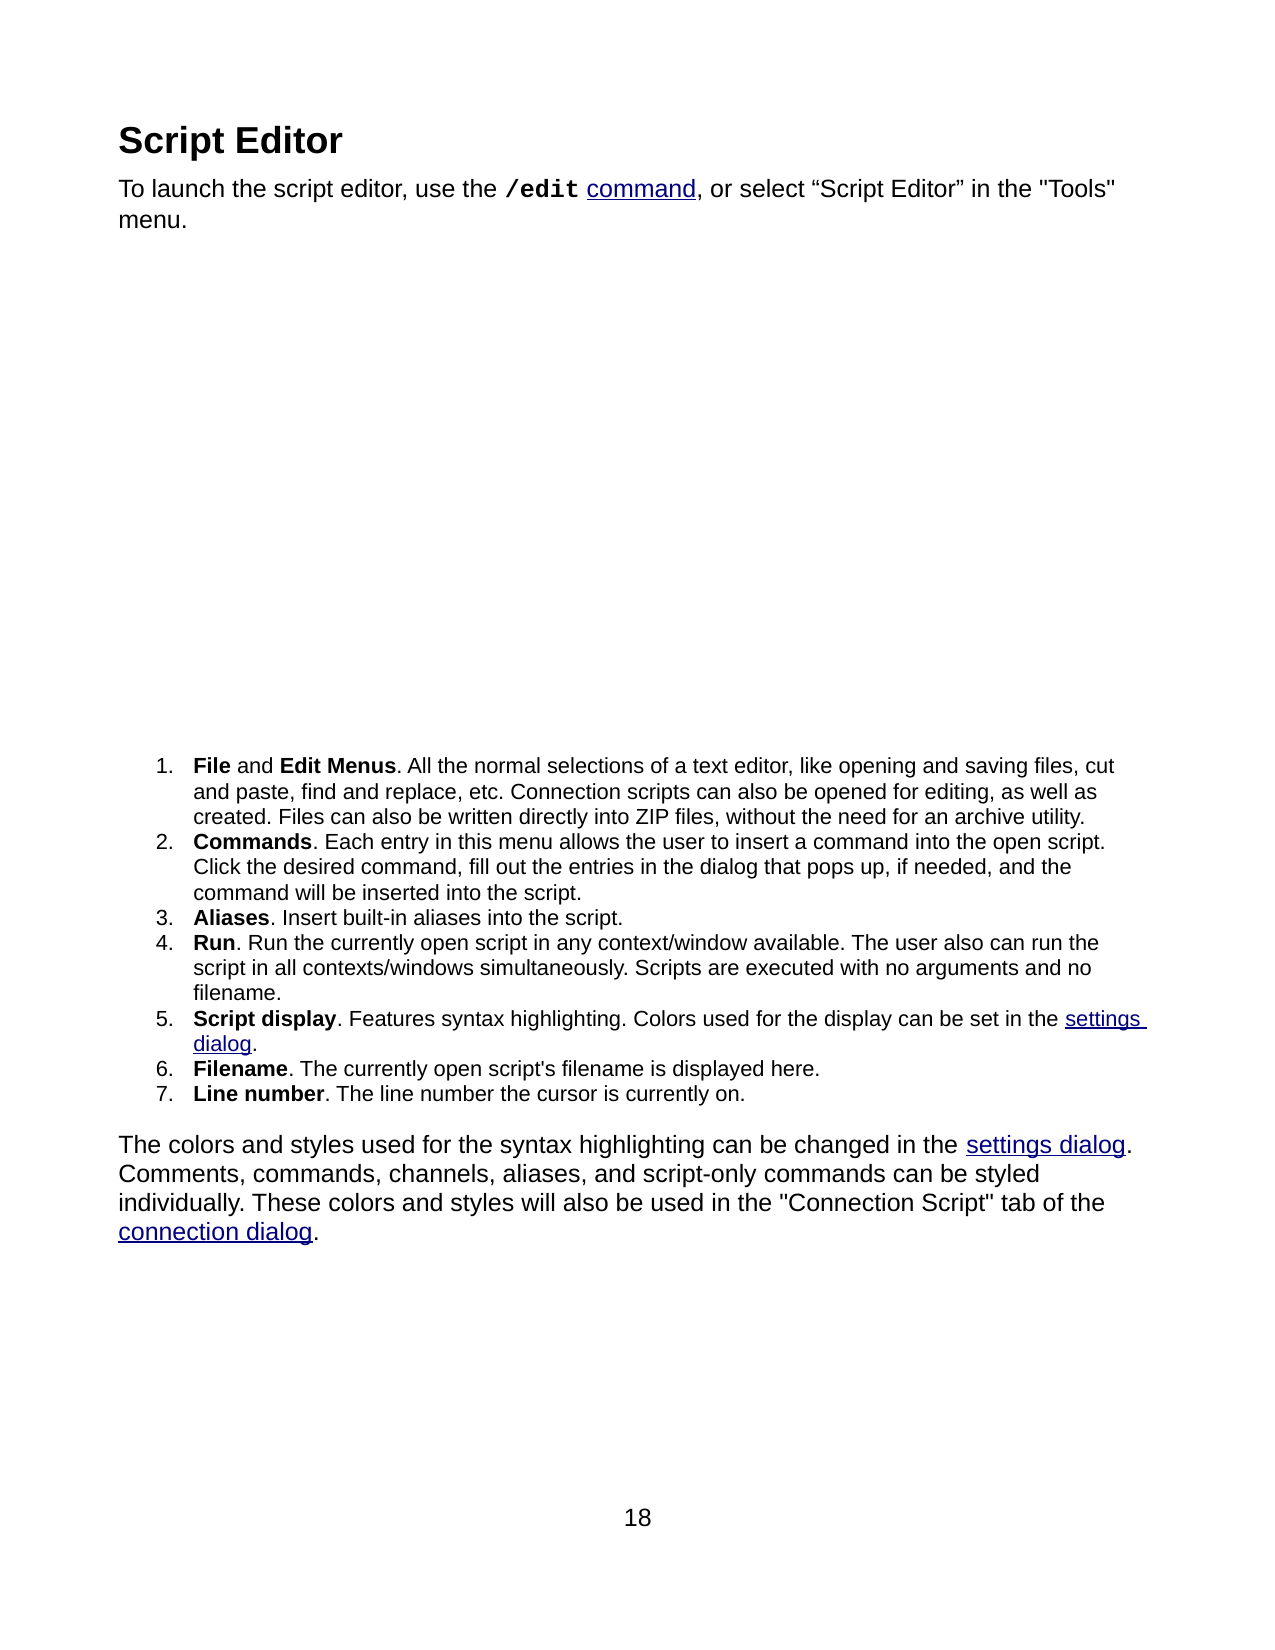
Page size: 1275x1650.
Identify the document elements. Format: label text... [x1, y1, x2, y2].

list Line number. The line number the cursor is currently on. [156, 1081, 1157, 1106]
list Commands. Each entry in this menu allows the user to insert a command into the open script. Click the desired command, fill out the entries in the dialog that pops up, if needed, and the command will be inserted into the script. [156, 829, 1157, 904]
list Aliases. Insert built-in aliases into the script. [156, 904, 1157, 930]
subtitle Script Editor [118, 118, 1157, 161]
list File and Edit Menus. All the normal selections of a text editor, like opening and saving files, cut and paste, find and replace, etc. Connection scripts can also be opened for editing, as well as created. Files can also be written directly into ZIP files, without the need for an archive utility. [156, 753, 1157, 829]
text The colors and styles used for the syntax highlighting can be changed in the settings dialog. Comments, commands, channels, aliases, and script-only commands can be styled individually. These colors and styles will also be used in the "Connection Script" tab of the connection dialog. [118, 1130, 1157, 1245]
list Run. Run the currently open script in any context/window available. The user also can run the script in all contexts/windows simultaneously. Scripts are executed with no arguments and no filename. [156, 930, 1157, 1005]
list Filename. The currently open script's filename is displayed here. [156, 1056, 1157, 1081]
text To launch the script editor, use the /edit command, or select “Script Editor” in the "Tools" menu. [118, 174, 1157, 233]
list Script display. Features syntax highlighting. Colors used for the display can be set in the settings dialog. [156, 1005, 1157, 1056]
